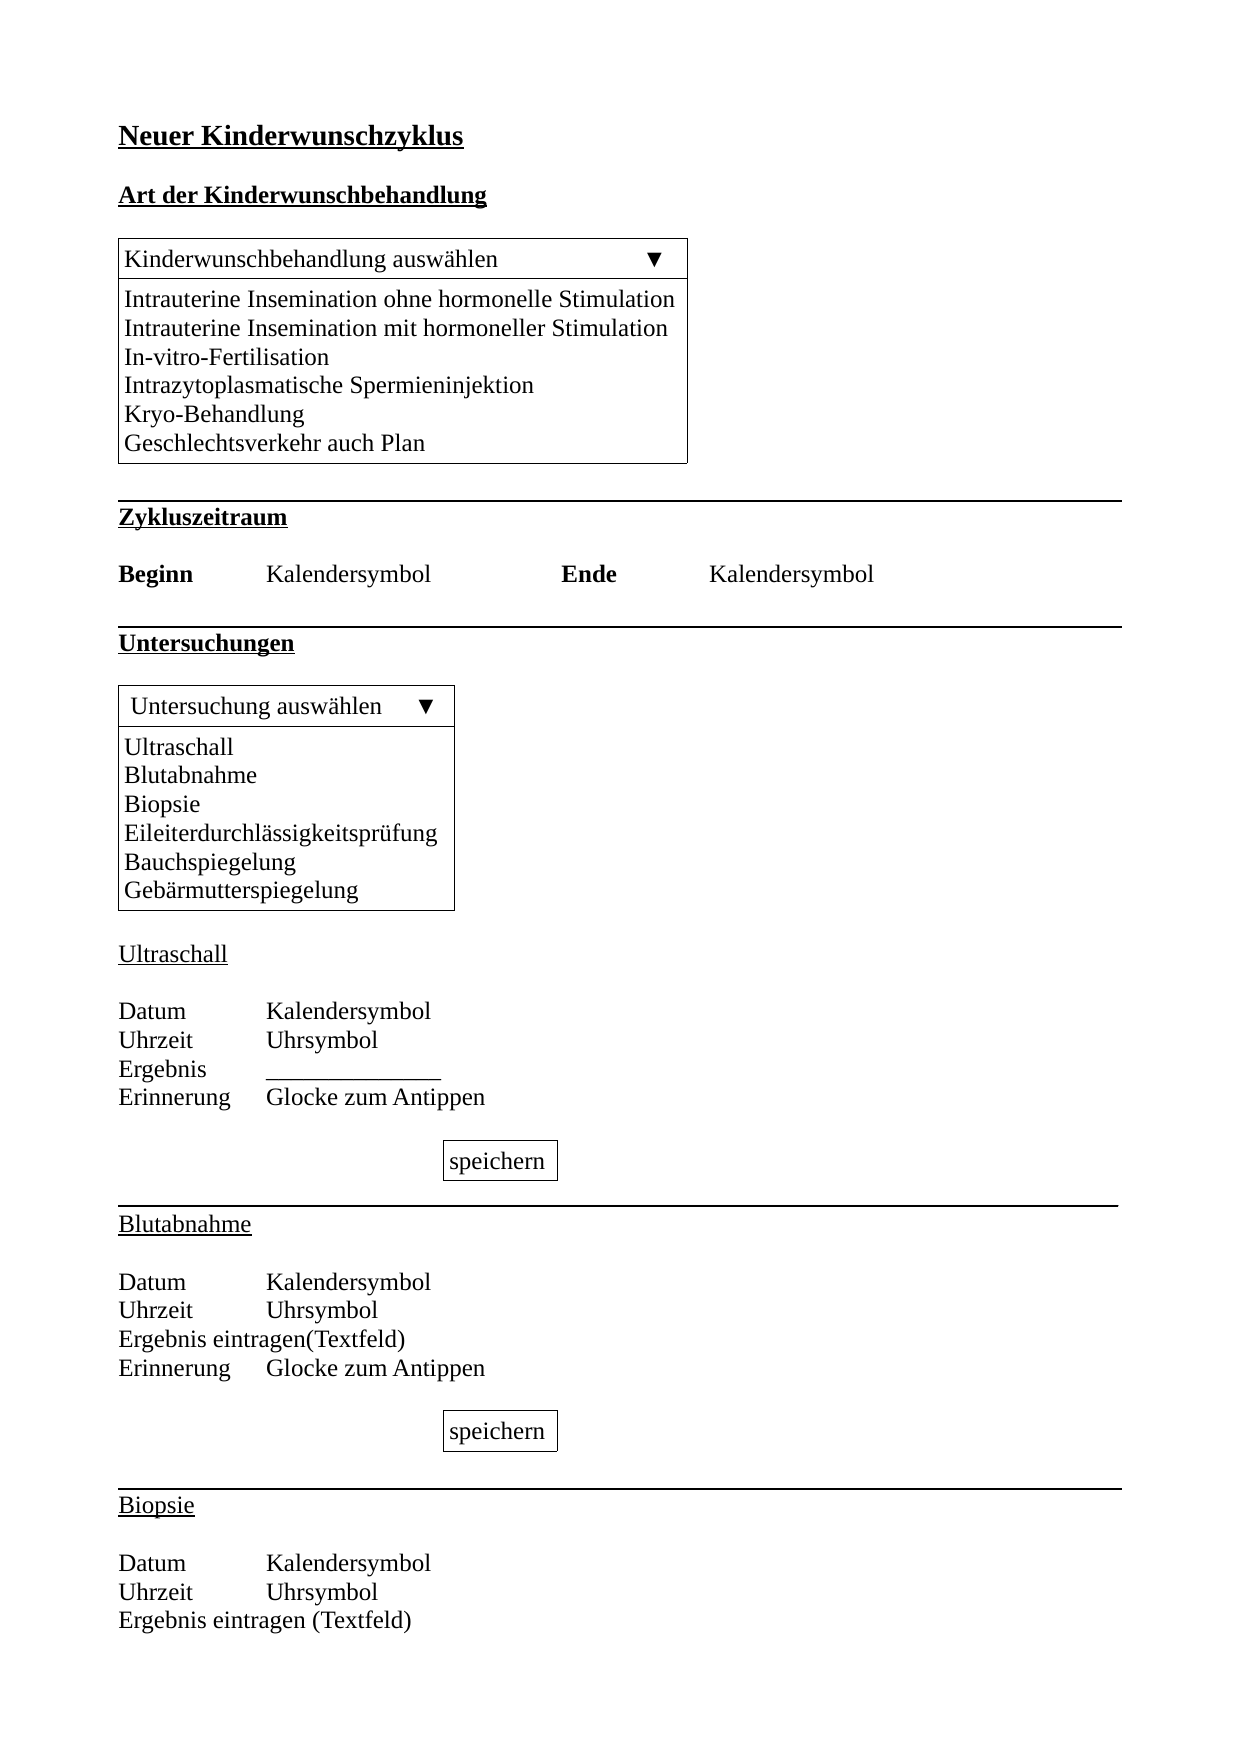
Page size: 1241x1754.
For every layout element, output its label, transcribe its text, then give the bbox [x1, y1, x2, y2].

text Ergebnis eintragen (Textfeld) [118, 1605, 1122, 1634]
table_header Kinderwunschbehandlung auswählen ▼ [119, 239, 687, 278]
text Zykluszeitraum [118, 502, 1122, 531]
text Blutabnahme [118, 1209, 1122, 1238]
table_header Untersuchung auswählen ▼ [119, 686, 454, 726]
text Beginn Kalendersymbol Ende Kalendersymbol [118, 559, 1122, 588]
text Uhrzeit Uhrsymbol [118, 1025, 1122, 1054]
text Uhrzeit Uhrsymbol [118, 1295, 1122, 1324]
table_header Ultraschall Blutabnahme Biopsie Eileiterdurchlässigkeitsprüfung Bauchspiegelung Gebärmutterspiegelung [119, 727, 454, 910]
text Datum Kalendersymbol [118, 996, 1122, 1025]
text Erinnerung Glocke zum Antippen [118, 1082, 1122, 1111]
text Datum Kalendersymbol [118, 1267, 1122, 1295]
text Datum Kalendersymbol [118, 1548, 1122, 1577]
text Ergebnis eintragen(Textfeld) [118, 1324, 1122, 1353]
text Biopsie [118, 1490, 1122, 1519]
text Ultraschall [118, 939, 1122, 967]
text Ergebnis ______________ [118, 1054, 1122, 1082]
text ________________________________________________________________________________ [118, 1180, 1122, 1209]
table_header Intrauterine Insemination ohne hormonelle Stimulation Intrauterine Insemination mit hormoneller Stimulation In-vitro-Fertilisation Intrazytoplasmatische Spermieninjektion Kryo-Behandlung Geschlechtsverkehr auch Plan [119, 279, 687, 462]
text Neuer Kinderwunschzyklus [118, 118, 1122, 152]
text Erinnerung Glocke zum Antippen [118, 1353, 1122, 1382]
table_header speichern [444, 1141, 557, 1180]
text Art der Kinderwunschbehandlung [118, 180, 1122, 209]
text Untersuchungen [118, 628, 1122, 657]
table_header speichern [444, 1411, 557, 1451]
text Uhrzeit Uhrsymbol [118, 1577, 1122, 1605]
